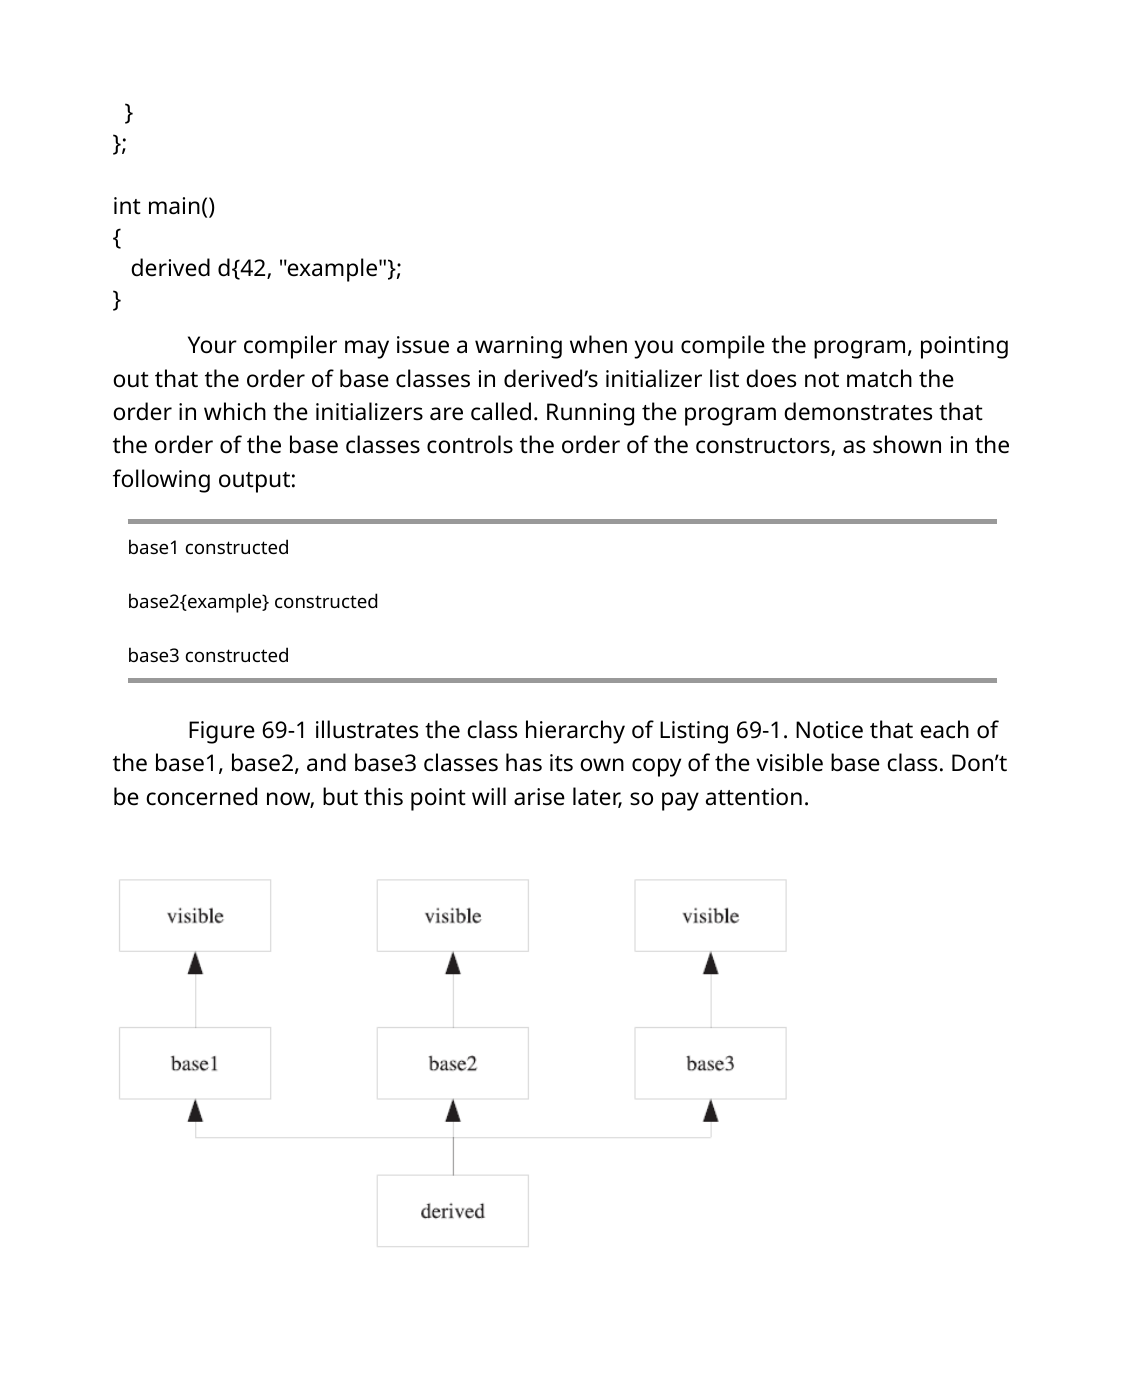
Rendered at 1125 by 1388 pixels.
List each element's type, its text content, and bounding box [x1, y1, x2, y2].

text } [112, 96, 1012, 127]
text Figure 69-1 illustrates the class hierarchy of Listing 69-1. Notice that each of the base1, base2, and base3 classes has its own copy of the visible base class. Don’t be concerned now, but this point will arise later, so pay attention. [112, 712, 1012, 812]
text base3 constructed [127, 627, 997, 683]
text derived d{42, "example"}; [112, 252, 1012, 283]
text Your compiler may issue a warning when you compile the program, pointing out that the order of base classes in derived’s initializer list does not match the order in which the initializers are called. Running the program demonstrates that the order of the base classes controls the order of the constructors, as shown in the following output: [112, 327, 1012, 494]
text base1 constructed [127, 520, 997, 559]
text }; [112, 127, 1012, 158]
text } [112, 283, 1012, 315]
text base2{example} constructed [127, 573, 997, 614]
text int main() [112, 190, 1012, 221]
text { [112, 221, 1012, 252]
